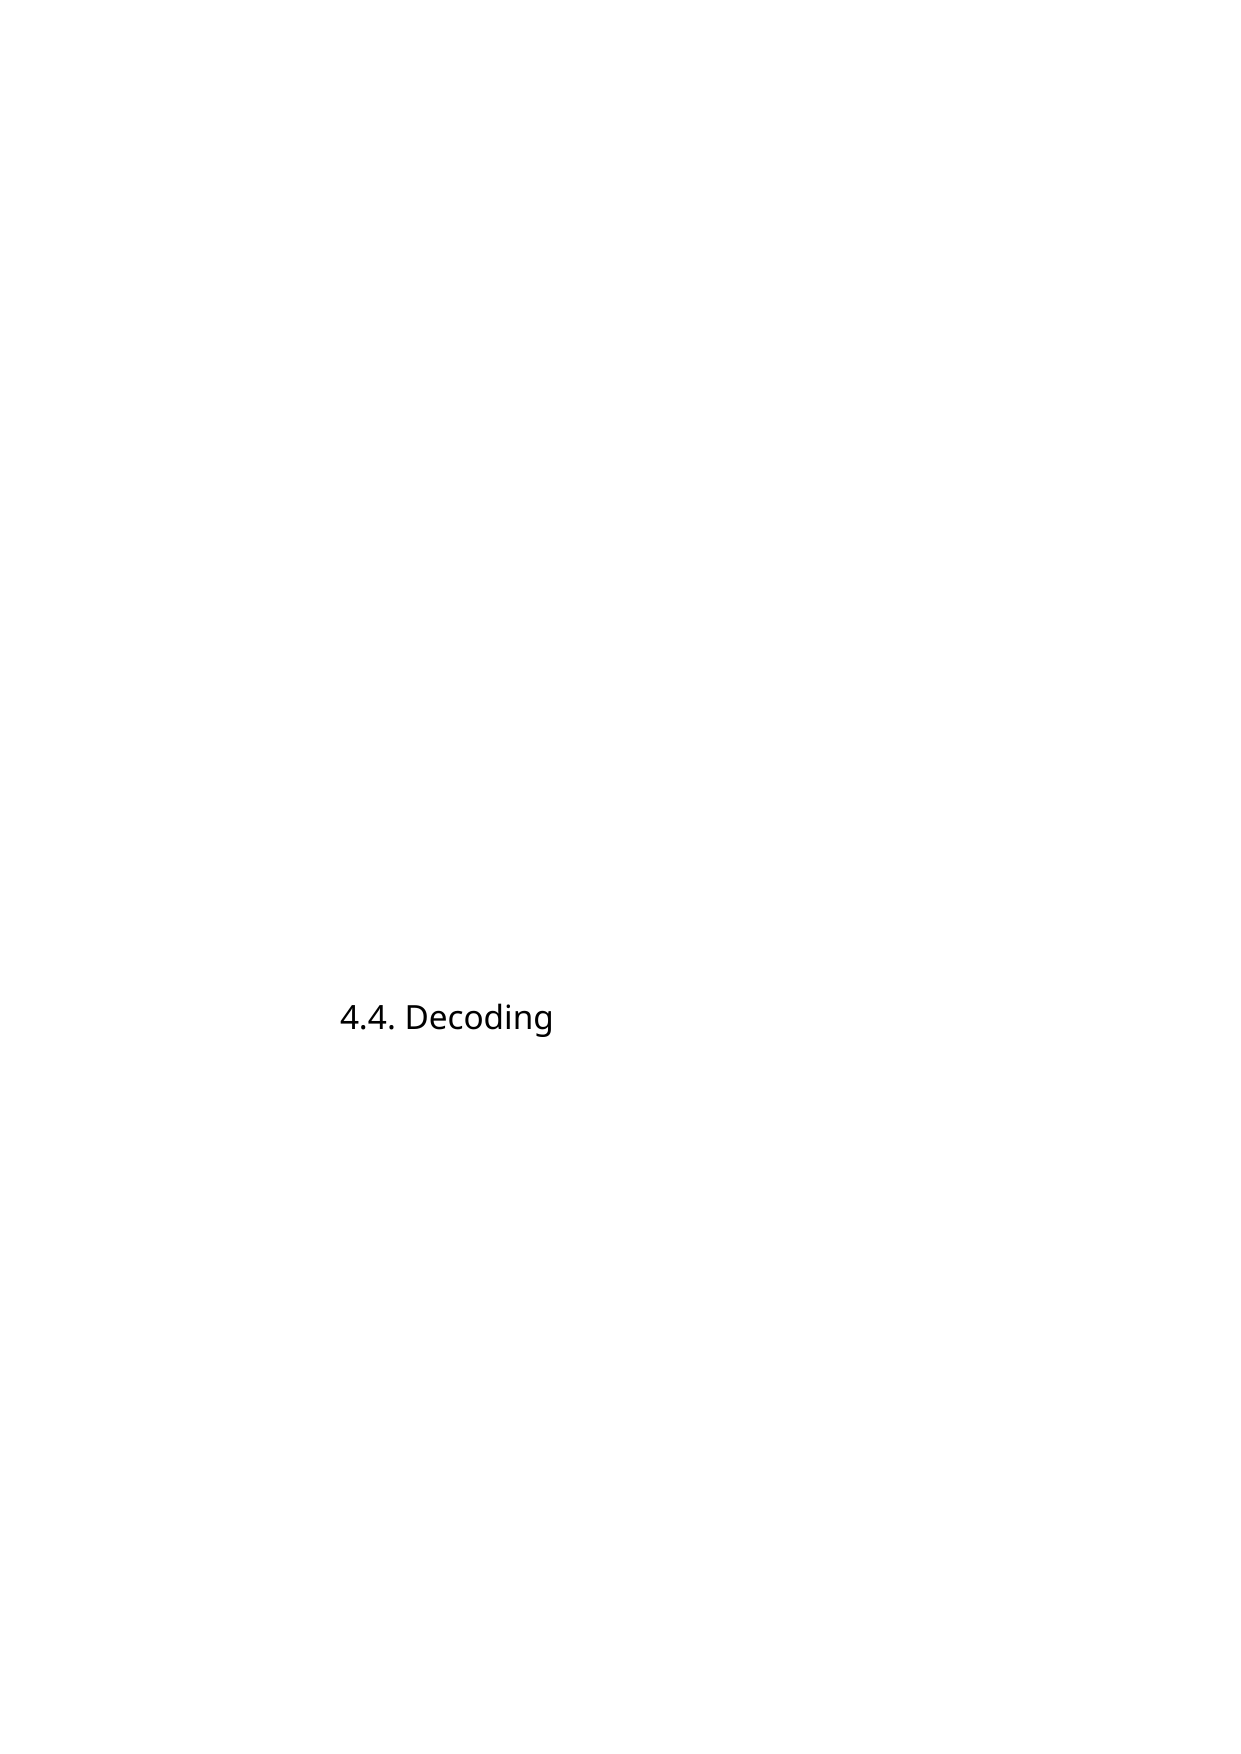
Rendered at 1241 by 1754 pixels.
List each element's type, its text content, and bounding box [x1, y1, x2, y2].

text 4.4. Decoding [340, 994, 1122, 1039]
